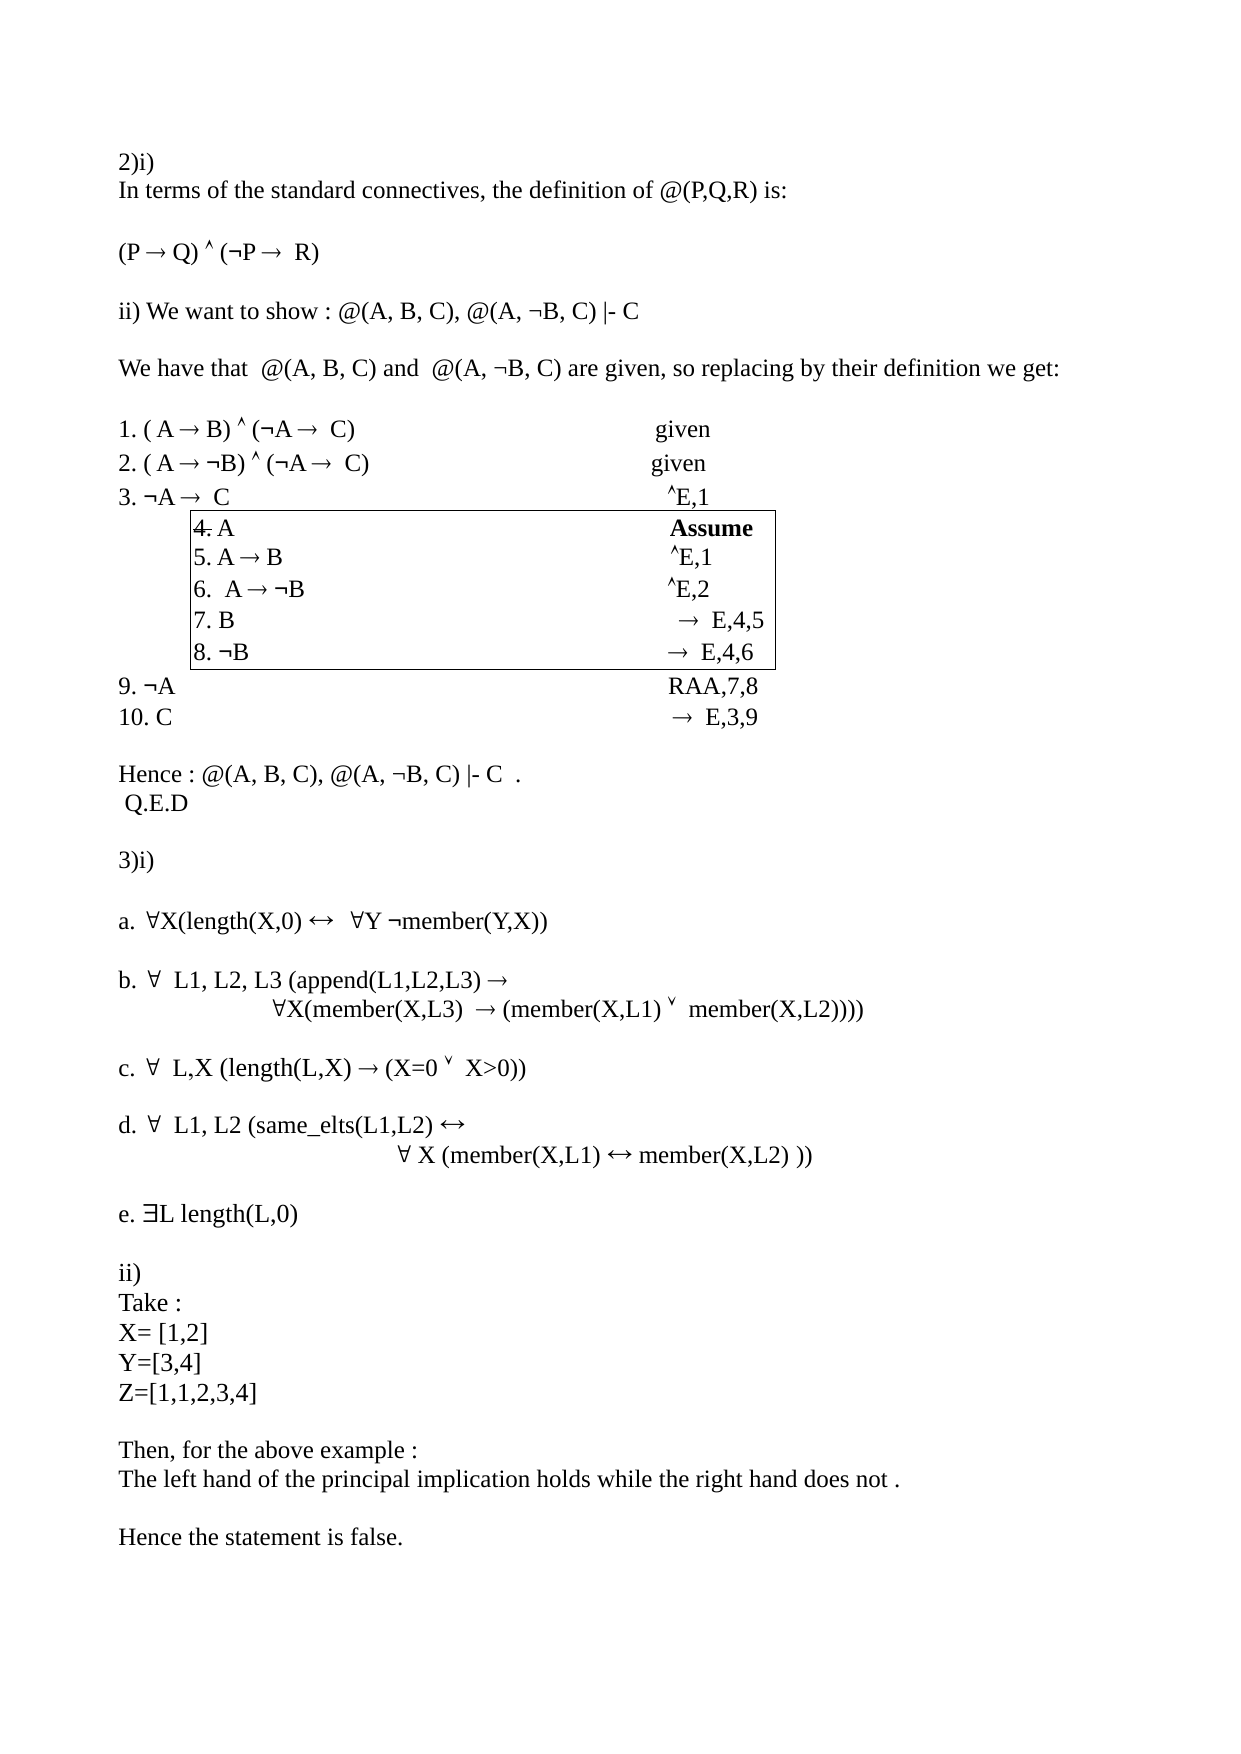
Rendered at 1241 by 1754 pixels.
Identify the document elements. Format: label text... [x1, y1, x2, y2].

text 5. A  B E,1 [776, 542, 1122, 571]
text 3. ¬A  C E,1 [118, 479, 1122, 513]
text Y=[3,4] [118, 1347, 1122, 1377]
text e. L length(L,0) [118, 1198, 1122, 1228]
text (P  Q)  (¬P  R) [118, 233, 1122, 267]
text ii) [118, 1257, 1122, 1287]
text 4. A Assume [118, 513, 190, 542]
text Q.E.D [118, 788, 1122, 817]
text 9. ¬A RAA,7,8 [118, 667, 1122, 702]
text  X (member(X,L1)  member(X,L2) )) [118, 1139, 1122, 1169]
text 3)i) [118, 845, 1122, 874]
text Then, for the above example : [118, 1436, 1122, 1464]
text Hence : @(A, B, C), @(A, ¬B, C) |- C . [118, 759, 1122, 788]
text 6. A  ¬B E,2 [118, 571, 190, 605]
text Take : [118, 1287, 1122, 1317]
text 1. ( A  B)  (¬A  C) given [118, 411, 1122, 445]
text 7. B  E,4,5 [118, 605, 190, 633]
text The left hand of the principal implication holds while the right hand does not . [118, 1464, 1122, 1493]
text 5. A  B E,1 [118, 542, 190, 571]
text 10. C  E,3,9 [118, 702, 1122, 730]
text Hence the statement is false. [118, 1522, 1122, 1551]
text 2)i) [118, 147, 1122, 176]
text a. X(length(X,0)  Y ¬member(Y,X)) [118, 903, 1122, 937]
text 2. ( A  ¬B)  (¬A  C) given [118, 445, 1122, 479]
text 6. A  ¬B E,2 [776, 571, 1122, 605]
text Z=[1,1,2,3,4] [118, 1377, 1122, 1407]
text X(member(X,L3)  (member(X,L1)  member(X,L2)))) [118, 994, 1122, 1023]
text 8. ¬B  E,4,6 [776, 633, 1122, 667]
text In terms of the standard connectives, the definition of @(P,Q,R) is: [118, 176, 1122, 204]
text c.  L,X (length(L,X)  (X=0  X>0)) [118, 1052, 1122, 1082]
text 4. A Assume [776, 513, 1122, 542]
text X= [1,2] [118, 1317, 1122, 1347]
text 8. ¬B  E,4,6 [118, 633, 190, 667]
text d.  L1, L2 (same_elts(L1,L2)  [118, 1111, 1122, 1139]
text 7. B  E,4,5 [776, 605, 1122, 633]
text We have that @(A, B, C) and @(A, ¬B, C) are given, so replacing by their definition we get: [118, 353, 1122, 382]
text ii) We want to show : @(A, B, C), @(A, ¬B, C) |- C [118, 296, 1122, 325]
text b.  L1, L2, L3 (append(L1,L2,L3)  [118, 966, 1122, 994]
